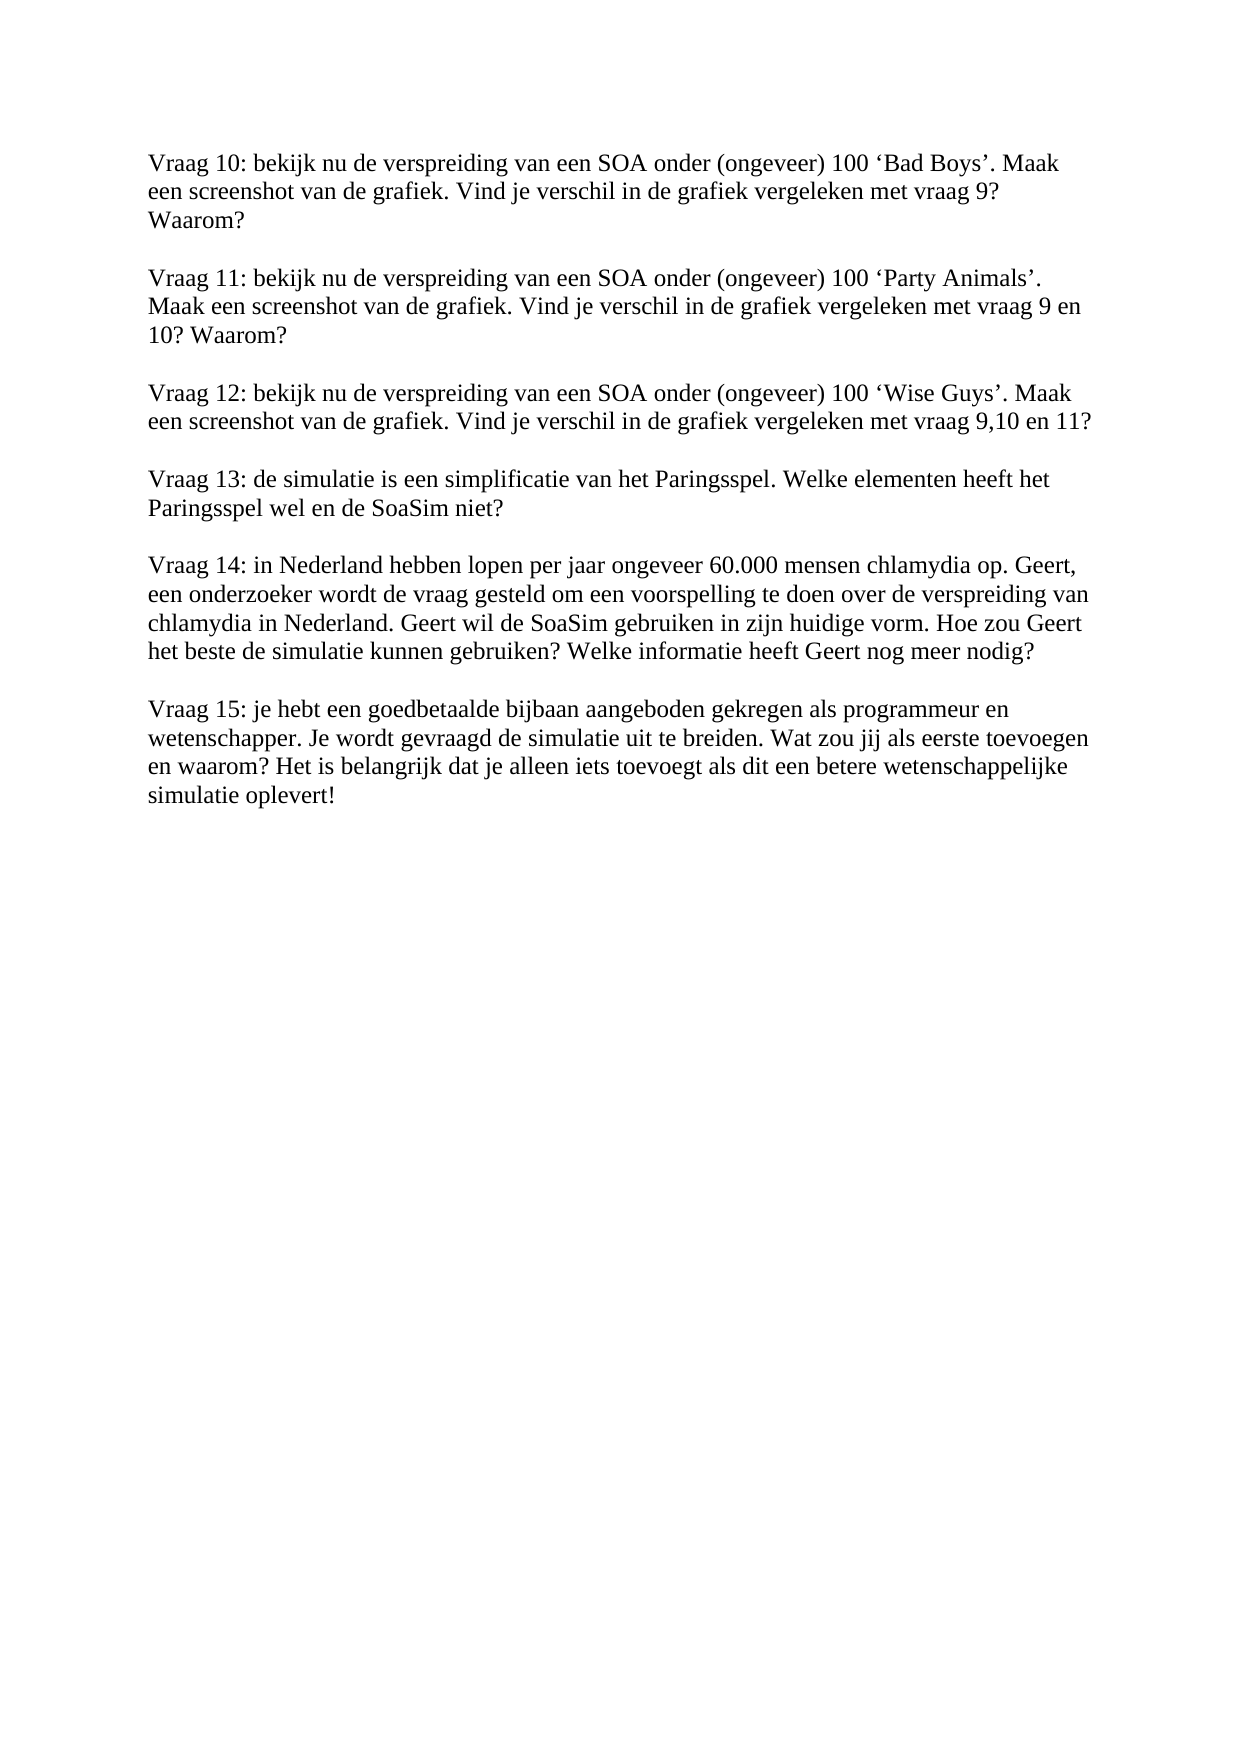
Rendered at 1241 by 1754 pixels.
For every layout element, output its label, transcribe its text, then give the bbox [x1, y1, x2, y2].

text Vraag 15: je hebt een goedbetaalde bijbaan aangeboden gekregen als programmeur en wetenschapper. Je wordt gevraagd de simulatie uit te breiden. Wat zou jij als eerste toevoegen en waarom? Het is belangrijk dat je alleen iets toevoegt als dit een betere wetenschappelijke simulatie oplevert! [148, 694, 1093, 809]
text Vraag 11: bekijk nu de verspreiding van een SOA onder (ongeveer) 100 ‘Party Animals’. Maak een screenshot van de grafiek. Vind je verschil in de grafiek vergeleken met vraag 9 en 10? Waarom? [148, 263, 1093, 349]
text Vraag 12: bekijk nu de verspreiding van een SOA onder (ongeveer) 100 ‘Wise Guys’. Maak een screenshot van de grafiek. Vind je verschil in de grafiek vergeleken met vraag 9,10 en 11? [148, 378, 1093, 435]
text Vraag 13: de simulatie is een simplificatie van het Paringsspel. Welke elementen heeft het Paringsspel wel en de SoaSim niet? [148, 464, 1093, 521]
text Vraag 14: in Nederland hebben lopen per jaar ongeveer 60.000 mensen chlamydia op. Geert, een onderzoeker wordt de vraag gesteld om een voorspelling te doen over de verspreiding van chlamydia in Nederland. Geert wil de SoaSim gebruiken in zijn huidige vorm. Hoe zou Geert het beste de simulatie kunnen gebruiken? Welke informatie heeft Geert nog meer nodig? [148, 550, 1093, 665]
text Vraag 10: bekijk nu de verspreiding van een SOA onder (ongeveer) 100 ‘Bad Boys’. Maak een screenshot van de grafiek. Vind je verschil in de grafiek vergeleken met vraag 9? Waarom? [148, 148, 1093, 234]
